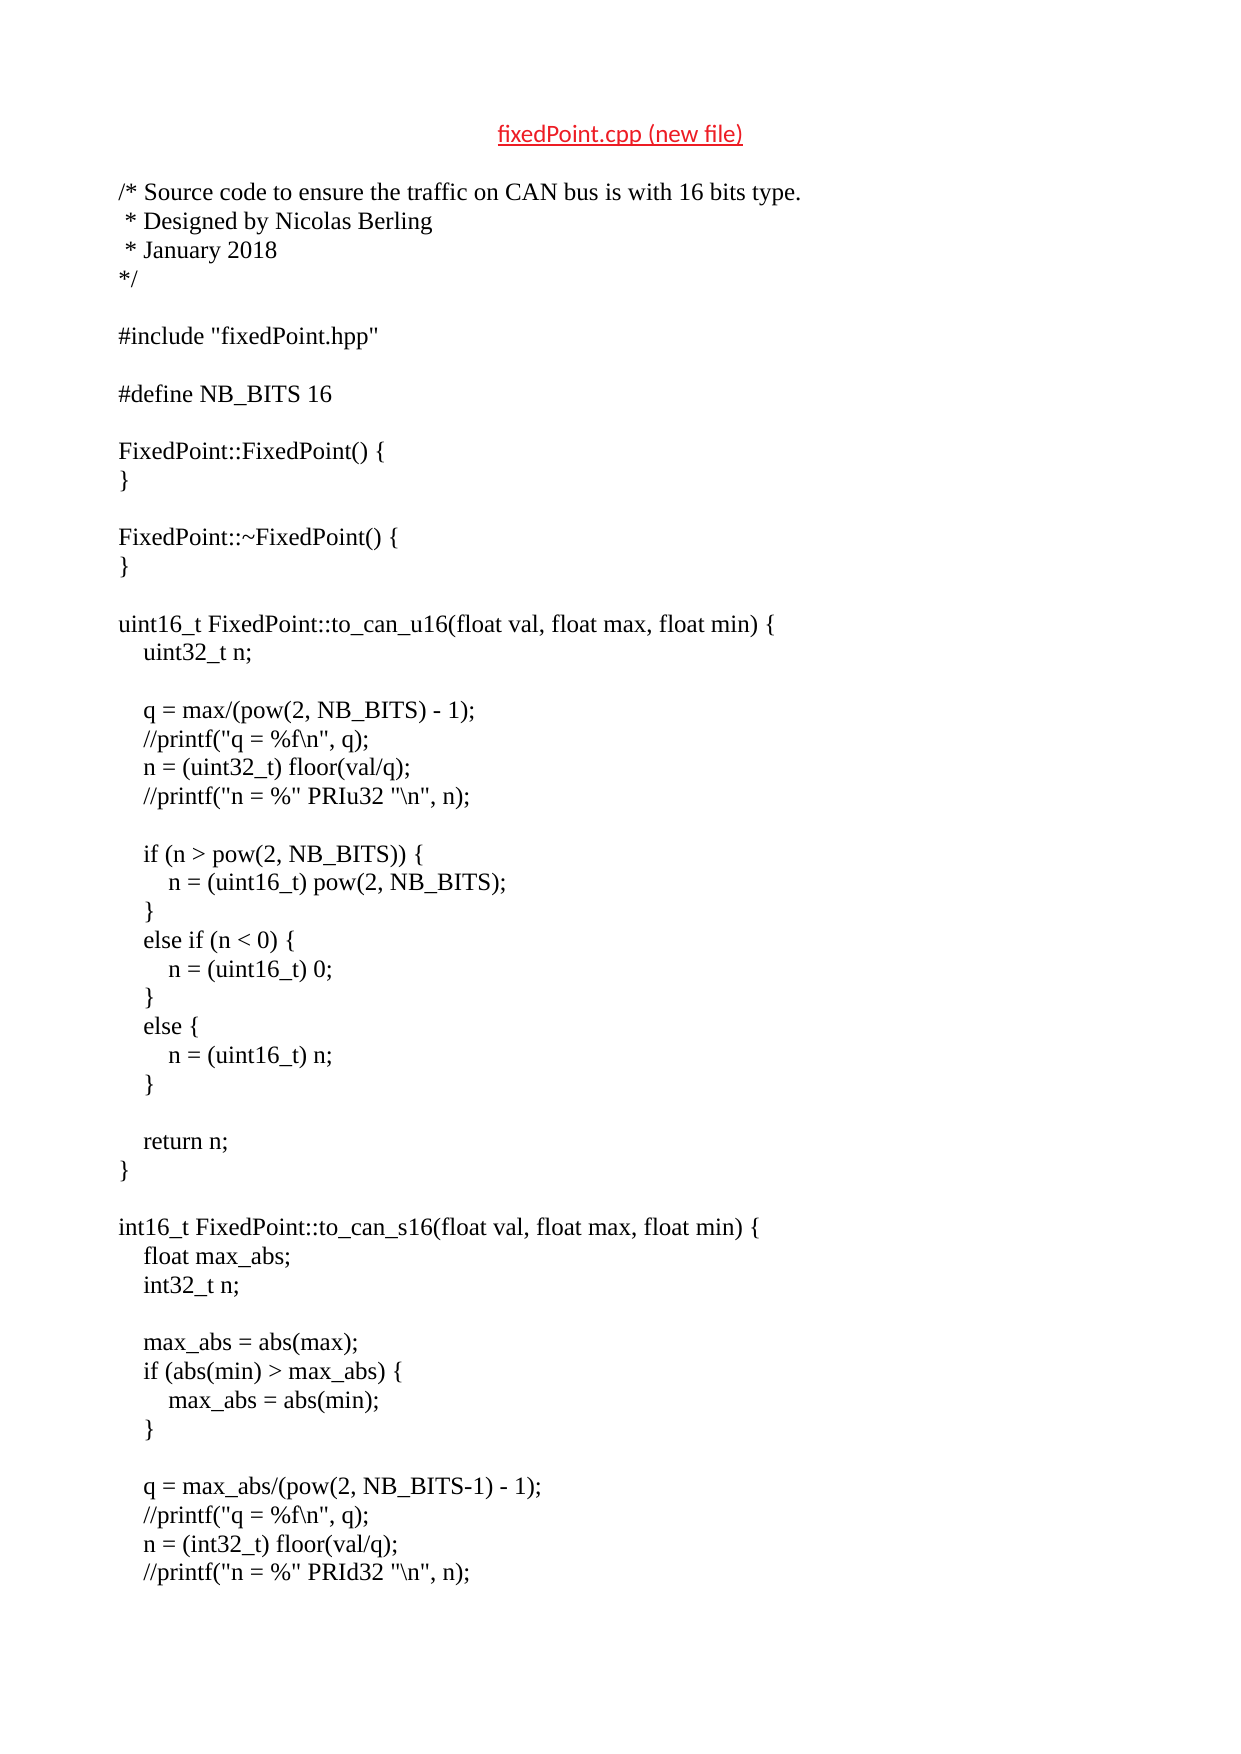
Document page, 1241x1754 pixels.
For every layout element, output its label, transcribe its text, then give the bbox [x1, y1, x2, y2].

text } [118, 982, 1122, 1011]
text n = (uint32_t) floor(val/q); [118, 752, 1122, 781]
text FixedPoint::~FixedPoint() { [118, 522, 1122, 551]
text } [118, 1155, 1122, 1184]
text #define NB_BITS 16 [118, 379, 1122, 407]
text //printf("q = %f\n", q); [118, 1500, 1122, 1529]
text else if (n < 0) { [118, 925, 1122, 954]
text //printf("n = %" PRIu32 "\n", n); [118, 781, 1122, 810]
text * January 2018 [118, 235, 1122, 264]
text * Designed by Nicolas Berling [118, 206, 1122, 235]
text q = max/(pow(2, NB_BITS) - 1); [118, 695, 1122, 724]
text #include "fixedPoint.hpp" [118, 321, 1122, 350]
text n = (uint16_t) 0; [118, 954, 1122, 982]
text else { [118, 1011, 1122, 1040]
text n = (uint16_t) n; [118, 1040, 1122, 1069]
text //printf("n = %" PRId32 "\n", n); [118, 1557, 1122, 1586]
text float max_abs; [118, 1241, 1122, 1270]
text max_abs = abs(max); [118, 1327, 1122, 1356]
text if (abs(min) > max_abs) { [118, 1356, 1122, 1385]
text n = (int32_t) floor(val/q); [118, 1529, 1122, 1557]
text int16_t FixedPoint::to_can_s16(float val, float max, float min) { [118, 1212, 1122, 1241]
text n = (uint16_t) pow(2, NB_BITS); [118, 867, 1122, 896]
text //printf("q = %f\n", q); [118, 724, 1122, 752]
text uint16_t FixedPoint::to_can_u16(float val, float max, float min) { [118, 609, 1122, 637]
text uint32_t n; [118, 637, 1122, 666]
text q = max_abs/(pow(2, NB_BITS-1) - 1); [118, 1471, 1122, 1500]
text fixedPoint.cpp (new file) [118, 118, 1122, 149]
text return n; [118, 1126, 1122, 1155]
text /* Source code to ensure the traffic on CAN bus is with 16 bits type. [118, 177, 1122, 206]
text max_abs = abs(min); [118, 1385, 1122, 1414]
text } [118, 465, 1122, 494]
text } [118, 1069, 1122, 1097]
text int32_t n; [118, 1270, 1122, 1299]
text if (n > pow(2, NB_BITS)) { [118, 839, 1122, 867]
text } [118, 1414, 1122, 1442]
text } [118, 551, 1122, 580]
text */ [118, 264, 1122, 292]
text } [118, 896, 1122, 925]
text FixedPoint::FixedPoint() { [118, 436, 1122, 465]
